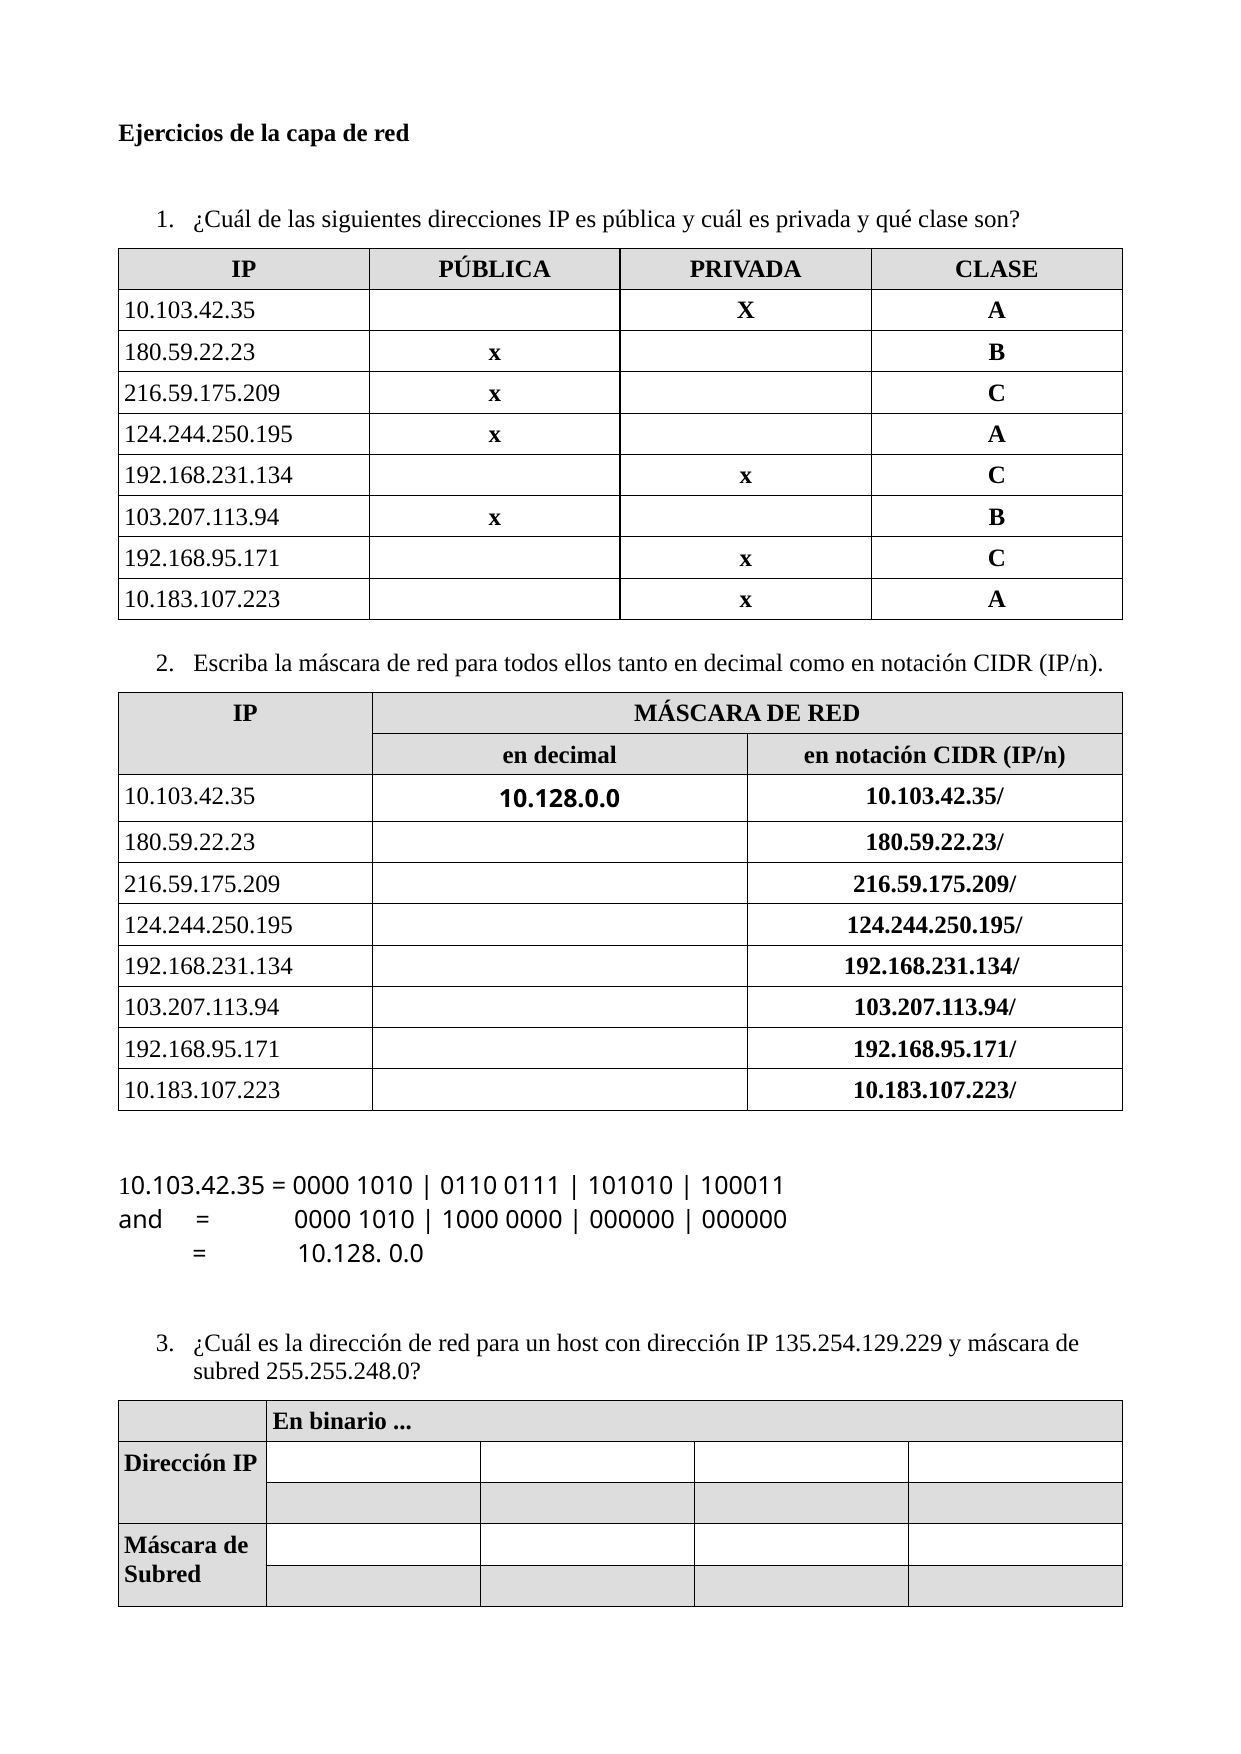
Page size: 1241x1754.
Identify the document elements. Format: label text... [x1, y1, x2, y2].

table_cell [373, 1028, 747, 1068]
table_cell [267, 1566, 480, 1606]
table_cell [909, 1442, 1122, 1482]
table_cell 10.103.42.35 [119, 775, 372, 821]
table_cell [267, 1524, 480, 1564]
table_cell 10.128.0.0 [373, 775, 747, 821]
table_cell x [370, 372, 619, 412]
table_cell 216.59.175.209/ [748, 863, 1122, 903]
table_cell en notación CIDR (IP/n) [748, 734, 1122, 774]
table_cell x [621, 455, 871, 495]
table_cell [909, 1524, 1122, 1564]
table_cell [481, 1442, 694, 1482]
table_cell [373, 946, 747, 986]
table_cell [373, 822, 747, 862]
table_cell x [370, 496, 619, 536]
table_cell A [872, 414, 1122, 454]
table_cell Dirección IP [119, 1442, 266, 1523]
table_cell [373, 987, 747, 1027]
list ¿Cuál de las siguientes direcciones IP es pública y cuál es privada y qué clase son? [156, 204, 1122, 233]
table_cell 124.244.250.195/ [748, 904, 1122, 944]
table_cell [267, 1442, 480, 1482]
table_cell [909, 1566, 1122, 1606]
text = 10.128. 0.0 [118, 1236, 1122, 1270]
text Ejercicios de la capa de red [118, 118, 1122, 147]
table_cell 124.244.250.195 [119, 414, 369, 454]
table_cell [267, 1483, 480, 1523]
list Escriba la máscara de red para todos ellos tanto en decimal como en notación CIDR (IP/n). [156, 648, 1122, 677]
text 10.103.42.35 = 0000 1010 | 0110 0111 | 101010 | 100011 [118, 1168, 1122, 1202]
table_cell 10.183.107.223 [119, 1069, 372, 1109]
table_cell 103.207.113.94/ [748, 987, 1122, 1027]
table_cell en decimal [373, 734, 747, 774]
table_cell 10.103.42.35/ [748, 775, 1122, 821]
table_cell 216.59.175.209 [119, 863, 372, 903]
table_cell 192.168.231.134 [119, 455, 369, 495]
table_header [119, 1401, 266, 1441]
table_cell x [370, 414, 619, 454]
table_cell 192.168.95.171 [119, 537, 369, 577]
table_cell C [872, 372, 1122, 412]
table_cell [695, 1566, 908, 1606]
table_cell B [872, 331, 1122, 371]
table_cell [909, 1483, 1122, 1523]
table_cell 180.59.22.23 [119, 822, 372, 862]
table_header En binario ... [267, 1401, 1122, 1441]
table_cell 192.168.95.171 [119, 1028, 372, 1068]
table_header PÚBLICA [370, 249, 619, 289]
text and = 0000 1010 | 1000 0000 | 000000 | 000000 [118, 1202, 1122, 1236]
table_cell [621, 496, 871, 536]
list ¿Cuál es la dirección de red para un host con dirección IP 135.254.129.229 y máscara de subred 255.255.248.0? [156, 1328, 1122, 1385]
table_cell x [621, 579, 871, 619]
table_header IP [119, 249, 369, 289]
table_cell [695, 1442, 908, 1482]
table_header IP [119, 693, 372, 774]
table_cell A [872, 579, 1122, 619]
table_cell C [872, 537, 1122, 577]
table_cell [370, 290, 619, 330]
table_cell 10.183.107.223 [119, 579, 369, 619]
table_cell 192.168.231.134 [119, 946, 372, 986]
table_cell 10.103.42.35 [119, 290, 369, 330]
table_cell [481, 1483, 694, 1523]
table_cell 192.168.95.171/ [748, 1028, 1122, 1068]
table_cell [695, 1483, 908, 1523]
table_cell 10.183.107.223/ [748, 1069, 1122, 1109]
table_cell [370, 455, 619, 495]
table_header PRIVADA [621, 249, 871, 289]
table_cell 103.207.113.94 [119, 496, 369, 536]
table_cell Máscara de Subred [119, 1524, 266, 1606]
table_cell 103.207.113.94 [119, 987, 372, 1027]
table_cell X [621, 290, 871, 330]
table_cell [481, 1524, 694, 1564]
table_cell 180.59.22.23/ [748, 822, 1122, 862]
table_cell x [370, 331, 619, 371]
table_cell 192.168.231.134/ [748, 946, 1122, 986]
table_header CLASE [872, 249, 1122, 289]
table_cell [373, 863, 747, 903]
table_cell [373, 904, 747, 944]
table_cell [695, 1524, 908, 1564]
table_cell 124.244.250.195 [119, 904, 372, 944]
table_cell x [621, 537, 871, 577]
table_cell B [872, 496, 1122, 536]
table_cell [621, 331, 871, 371]
table_cell [481, 1566, 694, 1606]
table_cell [621, 372, 871, 412]
table_cell C [872, 455, 1122, 495]
table_cell [370, 579, 619, 619]
table_cell [373, 1069, 747, 1109]
table_cell 180.59.22.23 [119, 331, 369, 371]
table_cell A [872, 290, 1122, 330]
table_cell 216.59.175.209 [119, 372, 369, 412]
table_cell [370, 537, 619, 577]
table_header MÁSCARA DE RED [373, 693, 1122, 733]
table_cell [621, 414, 871, 454]
